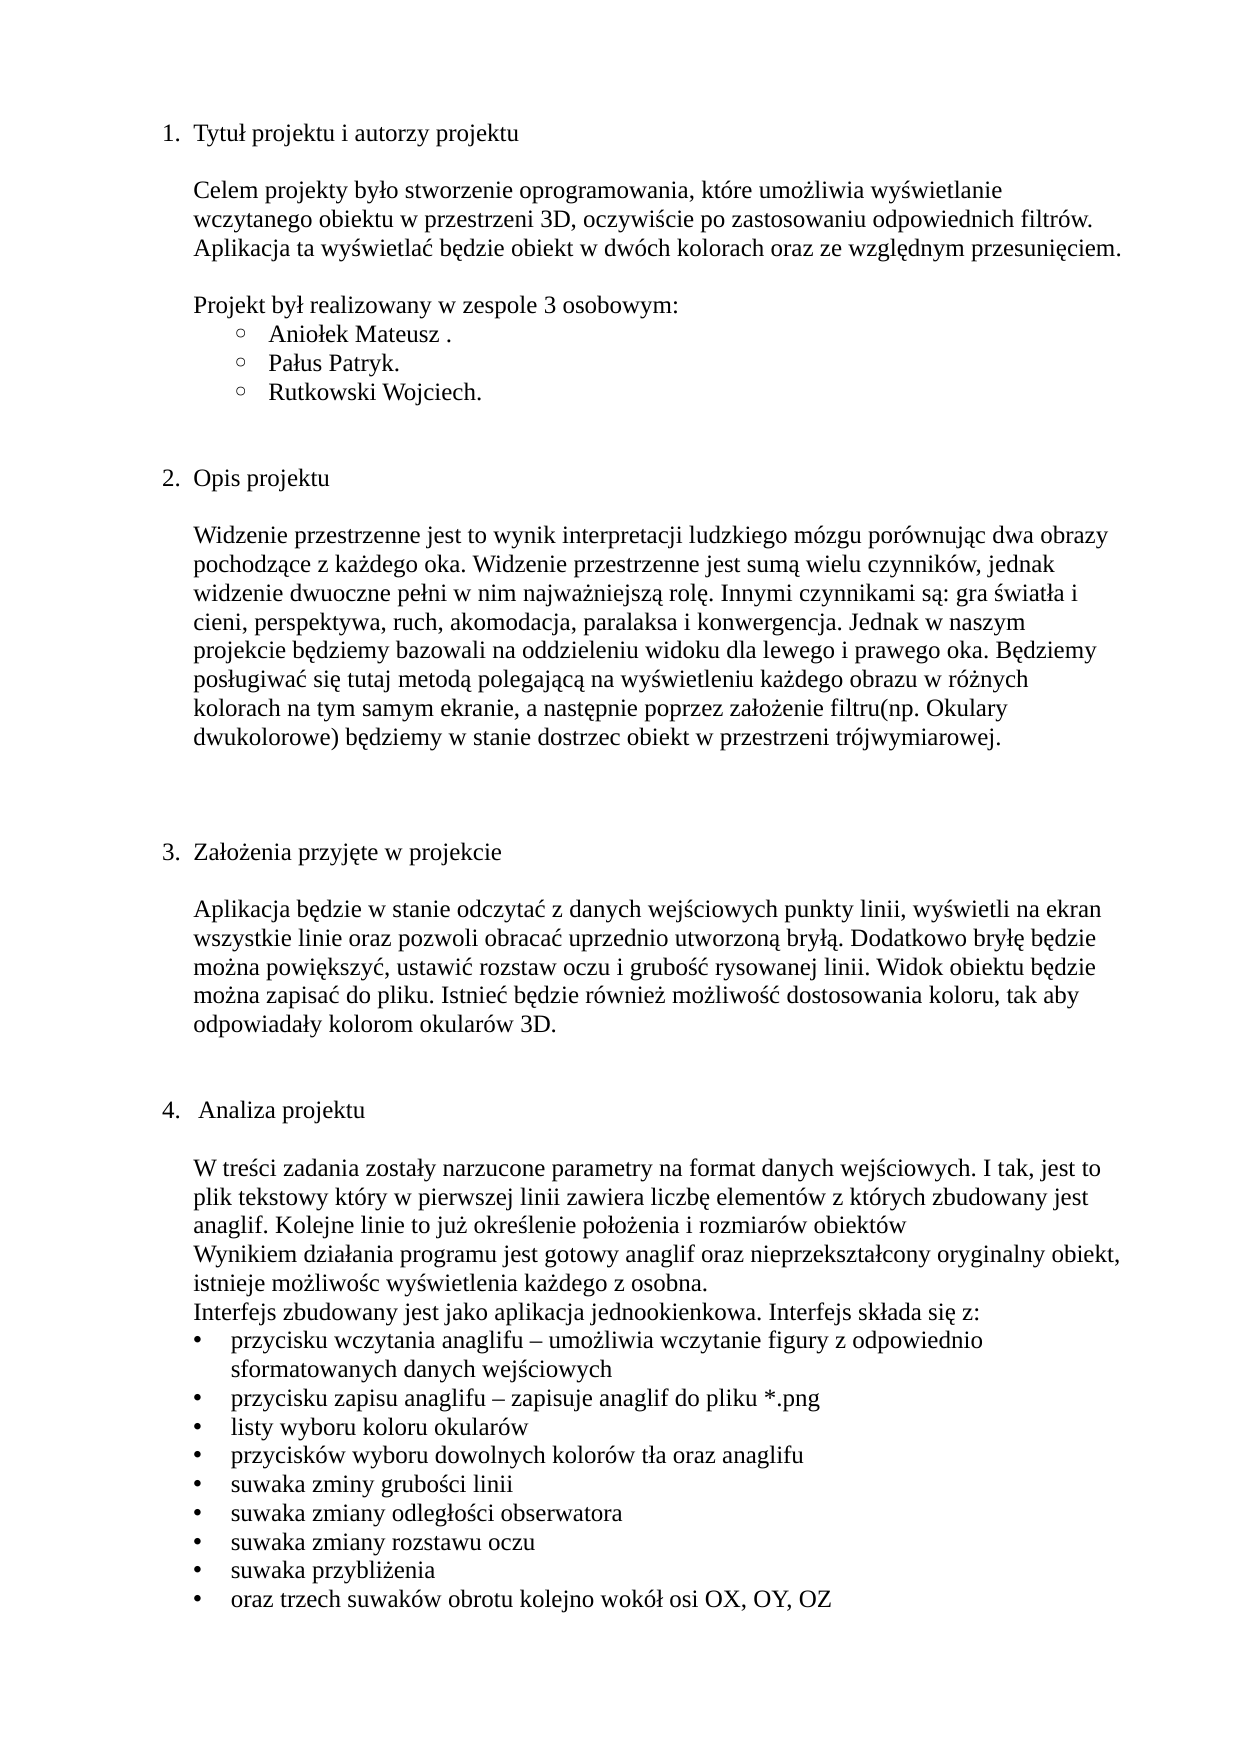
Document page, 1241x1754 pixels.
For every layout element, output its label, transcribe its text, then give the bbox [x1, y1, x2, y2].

list Celem projekty było stworzenie oprogramowania, które umożliwia wyświetlanie wczytanego obiektu w przestrzeni 3D, oczywiście po zastosowaniu odpowiednich filtrów. Aplikacja ta wyświetlać będzie obiekt w dwóch kolorach oraz ze względnym przesunięciem. [156, 176, 1122, 262]
list przycisku zapisu anaglifu – zapisuje anaglif do pliku *.png [193, 1383, 1122, 1412]
list oraz trzech suwaków obrotu kolejno wokół osi OX, OY, OZ [193, 1584, 1122, 1613]
list suwaka przybliżenia [193, 1556, 1122, 1584]
list W treści zadania zostały narzucone parametry na format danych wejściowych. I tak, jest to plik tekstowy który w pierwszej linii zawiera liczbę elementów z których zbudowany jest anaglif. Kolejne linie to już określenie położenia i rozmiarów obiektów [156, 1124, 1122, 1239]
list suwaka zmiany rozstawu oczu [193, 1527, 1122, 1556]
list przycisków wyboru dowolnych kolorów tła oraz anaglifu [193, 1441, 1122, 1469]
list Opis projektu Widzenie przestrzenne jest to wynik interpretacji ludzkiego mózgu porównując dwa obrazy pochodzące z każdego oka. Widzenie przestrzenne jest sumą wielu czynników, jednak widzenie dwuoczne pełni w nim najważniejszą rolę. Innymi czynnikami są: gra światła i cieni, perspektywa, ruch, akomodacja, paralaksa i konwergencja. Jednak w naszym projekcie będziemy bazowali na oddzieleniu widoku dla lewego i prawego oka. Będziemy posługiwać się tutaj metodą polegającą na wyświetleniu każdego obrazu w różnych kolorach na tym samym ekranie, a następnie poprzez założenie filtru(np. Okulary dwukolorowe) będziemy w stanie dostrzec obiekt w przestrzeni trójwymiarowej. [156, 463, 1122, 779]
list Tytuł projektu i autorzy projektu [156, 118, 1122, 176]
list Rutkowski Wojciech. [231, 377, 1122, 463]
list przycisku wczytania anaglifu – umożliwia wczytanie figury z odpowiednio sformatowanych danych wejściowych [193, 1326, 1122, 1383]
list suwaka zmiany odległości obserwatora [193, 1498, 1122, 1527]
list Interfejs zbudowany jest jako aplikacja jednookienkowa. Interfejs składa się z: [156, 1297, 1122, 1326]
list Projekt był realizowany w zespole 3 osobowym: [156, 262, 1122, 319]
list Wynikiem działania programu jest gotowy anaglif oraz nieprzekształcony oryginalny obiekt, istnieje możliwośc wyświetlenia każdego z osobna. [156, 1239, 1122, 1297]
list Aplikacja będzie w stanie odczytać z danych wejściowych punkty linii, wyświetli na ekran wszystkie linie oraz pozwoli obracać uprzednio utworzoną bryłą. Dodatkowo bryłę będzie można powiększyć, ustawić rozstaw oczu i grubość rysowanej linii. Widok obiektu będzie można zapisać do pliku. Istnieć będzie również możliwość dostosowania koloru, tak aby odpowiadały kolorom okularów 3D. [156, 894, 1122, 1096]
list Analiza projektu [156, 1096, 1122, 1124]
list Pałus Patryk. [231, 348, 1122, 377]
list Założenia przyjęte w projekcie [156, 837, 1122, 894]
list listy wyboru koloru okularów [193, 1412, 1122, 1441]
list suwaka zminy grubości linii [193, 1469, 1122, 1498]
list Aniołek Mateusz . [231, 319, 1122, 348]
